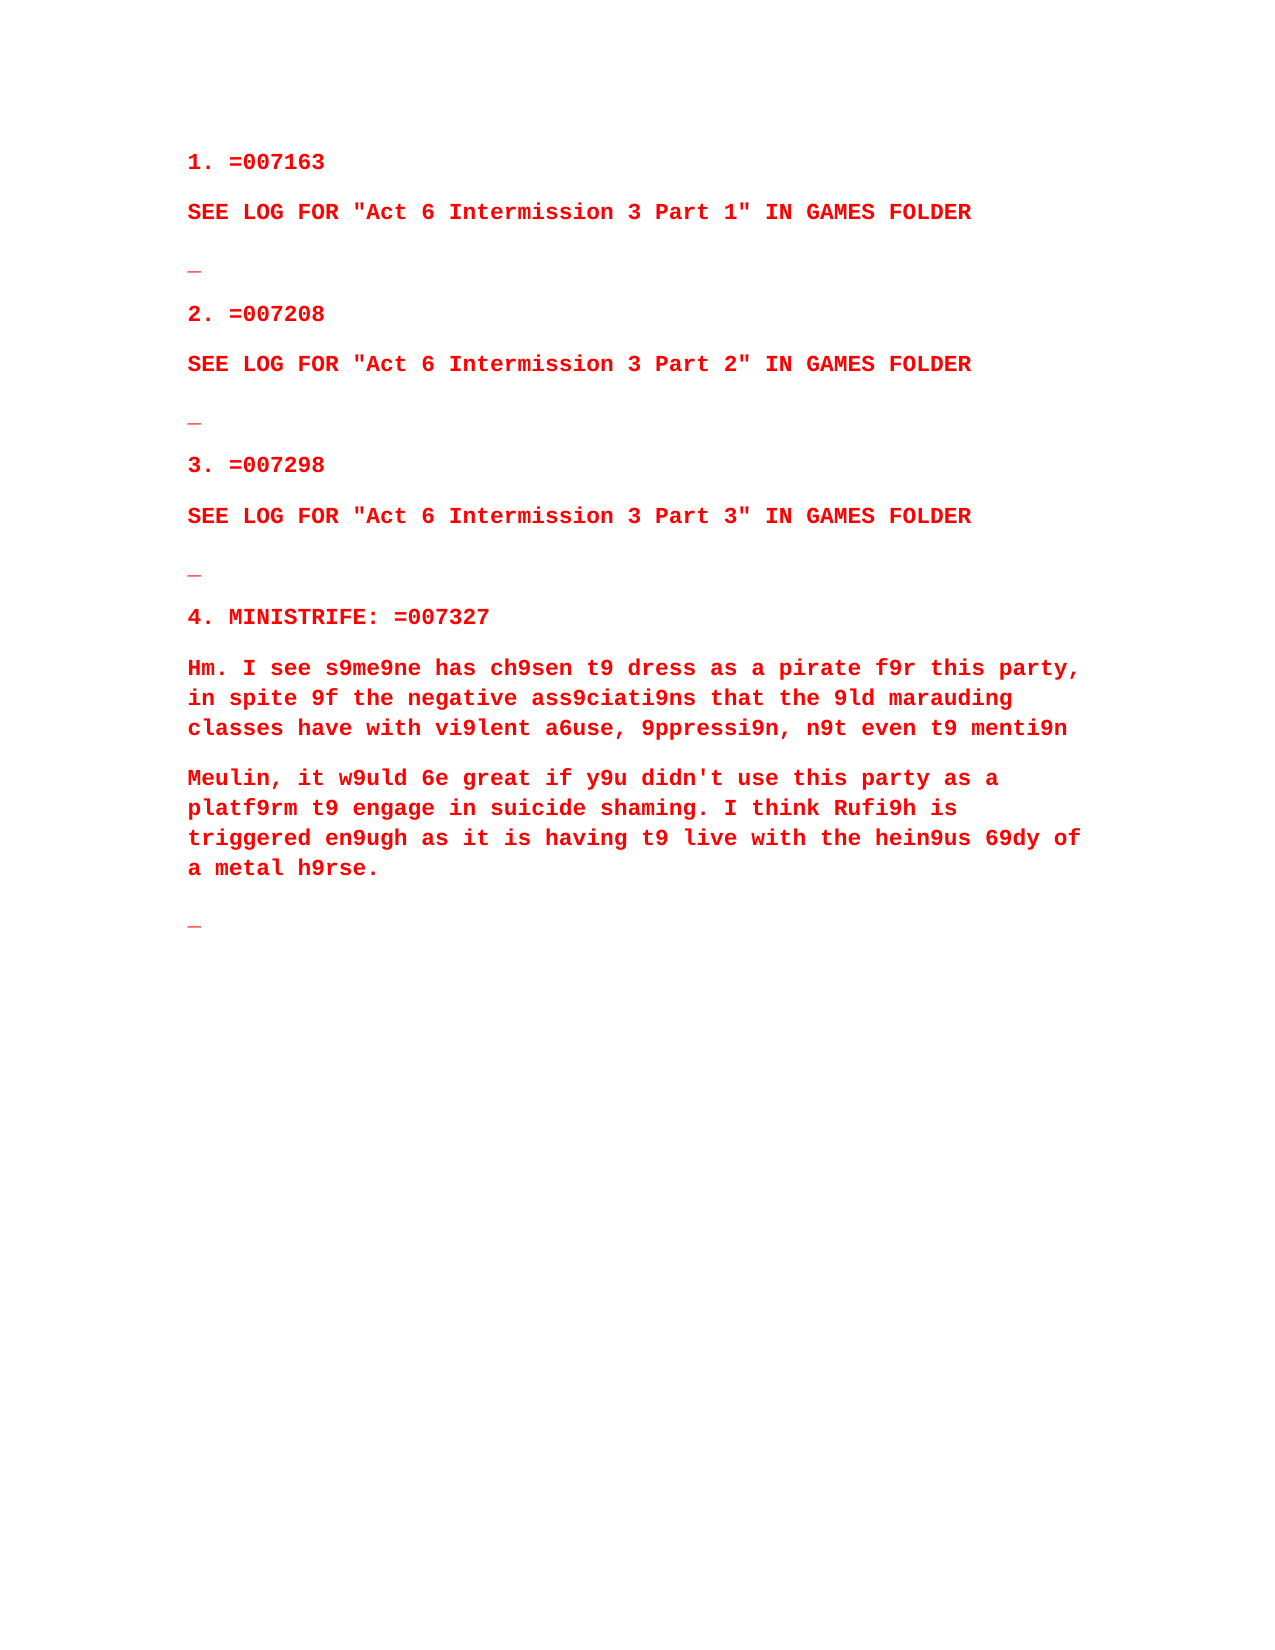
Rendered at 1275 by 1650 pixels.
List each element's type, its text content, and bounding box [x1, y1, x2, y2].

text SEE LOG FOR "Act 6 Intermission 3 Part 2" IN GAMES FOLDER [187, 352, 1087, 378]
text 1. =007163 [187, 150, 1087, 176]
text _ [187, 251, 1087, 277]
text Hm. I see s9me9ne has ch9sen t9 dress as a pirate f9r this party, in spite 9f the negative ass9ciati9ns that the 9ld marauding classes have with vi9lent a6use, 9ppressi9n, n9t even t9 menti9n [187, 656, 1087, 742]
text 2. =007208 [187, 302, 1087, 328]
text _ [187, 403, 1087, 429]
text 4. MINISTRIFE: =007327 [187, 606, 1087, 632]
text _ [187, 555, 1087, 581]
text _ [187, 906, 1087, 932]
text SEE LOG FOR "Act 6 Intermission 3 Part 3" IN GAMES FOLDER [187, 504, 1087, 530]
text SEE LOG FOR "Act 6 Intermission 3 Part 1" IN GAMES FOLDER [187, 201, 1087, 227]
text Meulin, it w9uld 6e great if y9u didn't use this party as a platf9rm t9 engage in suicide shaming. I think Rufi9h is triggered en9ugh as it is having t9 live with the hein9us 69dy of a metal h9rse. [187, 766, 1087, 882]
text 3. =007298 [187, 454, 1087, 480]
